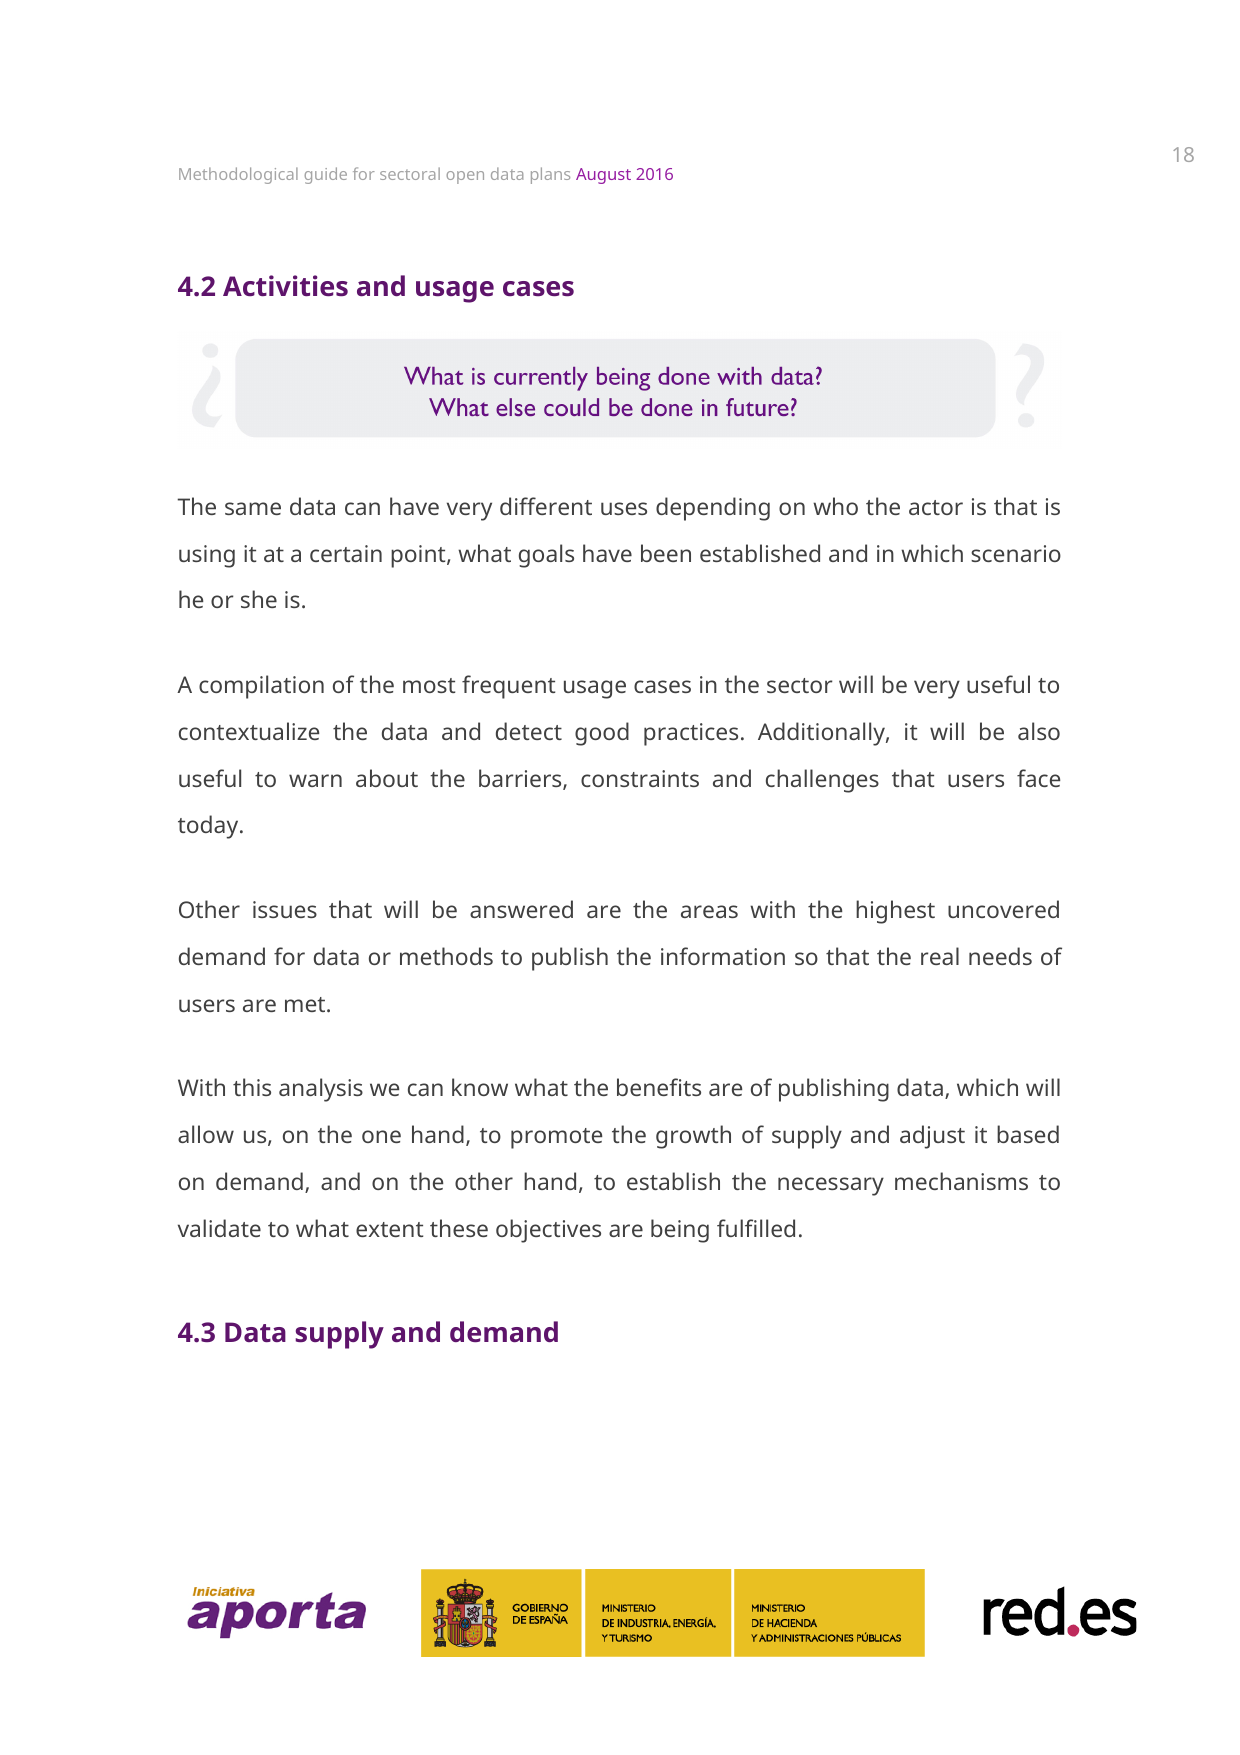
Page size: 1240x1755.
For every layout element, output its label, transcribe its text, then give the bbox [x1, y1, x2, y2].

text 4.3 Data supply and demand [177, 1314, 957, 1351]
text A compilation of the most frequent usage cases in the sector will be very useful to contextualize the data and detect good practices. Additionally, it will be also useful to warn about the barriers, constraints and challenges that users face today. [177, 669, 1062, 841]
text 4.2 Activities and usage cases [177, 268, 1062, 304]
text The same data can have very different uses depending on who the actor is that is using it at a certain point, what goals have been established and in which scenario he or she is. [177, 491, 1062, 616]
text With this analysis we can know what the benefits are of publishing data, which will allow us, on the one hand, to promote the growth of supply and adjust it based on demand, and on the other hand, to establish the necessary mechanisms to validate to what extent these objectives are being fulfilled. [177, 1072, 1062, 1244]
text Other issues that will be answered are the areas with the highest uncovered demand for data or methods to publish the information so that the real needs of users are met. [177, 894, 1062, 1019]
